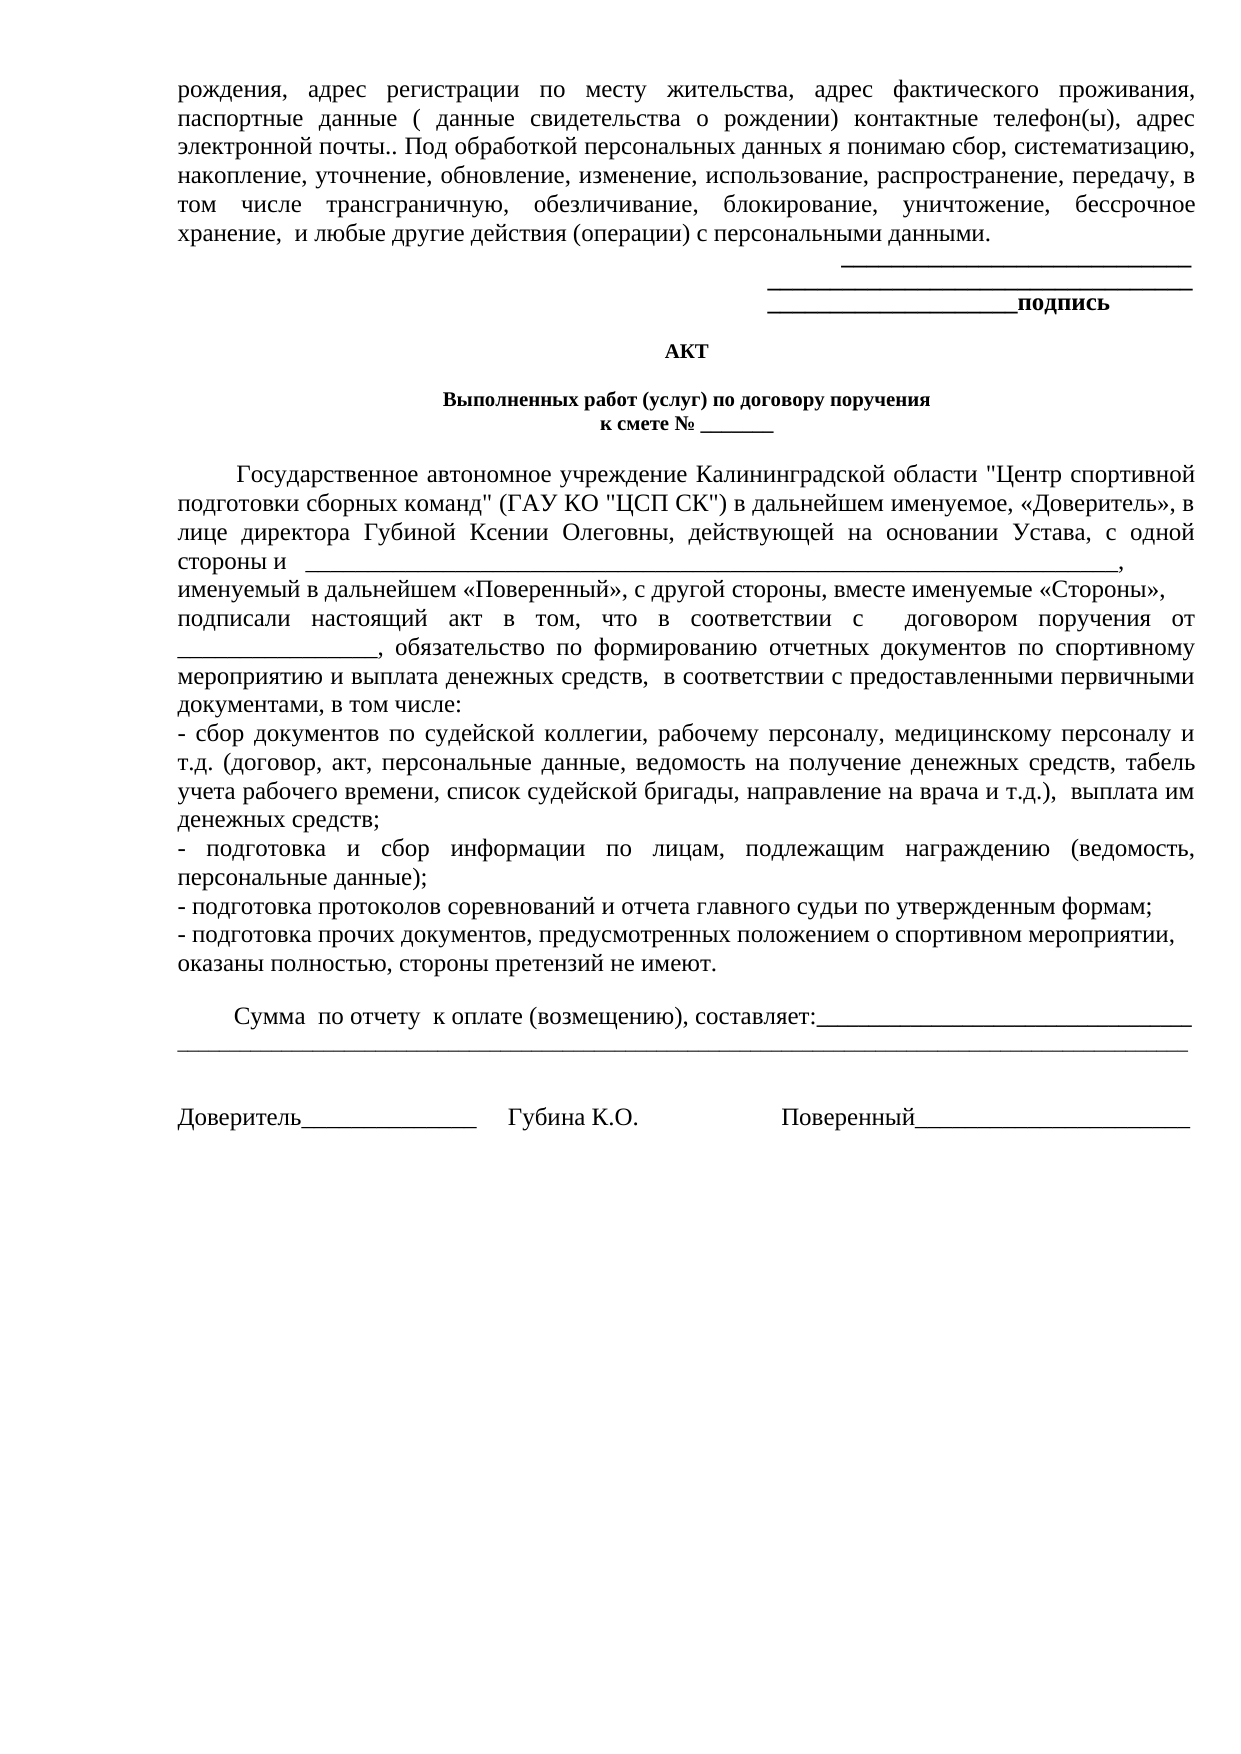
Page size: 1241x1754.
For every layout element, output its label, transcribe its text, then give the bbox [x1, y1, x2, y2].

text Выполненных работ (услуг) по договору поручения [177, 387, 1196, 411]
text к смете № _______ [177, 411, 1196, 435]
text - подготовка и сбор информации по лицам, подлежащим награждению (ведомость, персональные данные); [177, 833, 1196, 891]
text - подготовка протоколов соревнований и отчета главного судьи по утвержденным формам; [177, 891, 1196, 919]
text - подготовка прочих документов, предусмотренных положением о спортивном мероприятии, [177, 919, 1196, 948]
text _________________________________________________________________________________________________ [177, 1030, 1196, 1054]
text Доверитель______________ Губина К.О. Поверенный______________________ [177, 1102, 1196, 1131]
text именуемый в дальнейшем «Поверенный», с другой стороны, вместе именуемые «Стороны», [177, 574, 1196, 603]
text Сумма по отчету к оплате (возмещению), составляет:____________________________________ [177, 1001, 1196, 1030]
text подписали настоящий акт в том, что в соответствии с договором поручения от ________________, обязательство по формированию отчетных документов по спортивному мероприятию и выплата денежных средств, в соответствии с предоставленными первичными документами, в том числе: [177, 603, 1196, 718]
text рождения, адрес регистрации по месту жительства, адрес фактического проживания, паспортные данные ( данные свидетельства о рождении) контактные телефон(ы), адрес электронной почты.. Под обработкой персональных данных я понимаю сбор, систематизацию, накопление, уточнение, обновление, изменение, использование, распространение, передачу, в том числе трансграничную, обезличивание, блокирование, уничтожение, бессрочное хранение, и любые другие действия (операции) с персональными данными. [177, 74, 1196, 246]
text оказаны полностью, стороны претензий не имеют. [177, 948, 1196, 977]
text __________________________________________________________________________________подпись [767, 246, 1196, 315]
text - сбор документов по судейской коллегии, рабочему персоналу, медицинскому персоналу и т.д. (договор, акт, персональные данные, ведомость на получение денежных средств, табель учета рабочего времени, список судейской бригады, направление на врача и т.д.), выплата им денежных средств; [177, 718, 1196, 833]
text Государственное автономное учреждение Калининградской области "Центр спортивной подготовки сборных команд" (ГАУ КО "ЦСП СК") в дальнейшем именуемое, «Доверитель», в лице директора Губиной Ксении Олеговны, действующей на основании Устава, с одной стороны и _________________________________________________________________, [177, 459, 1196, 574]
text АКТ [177, 339, 1196, 363]
